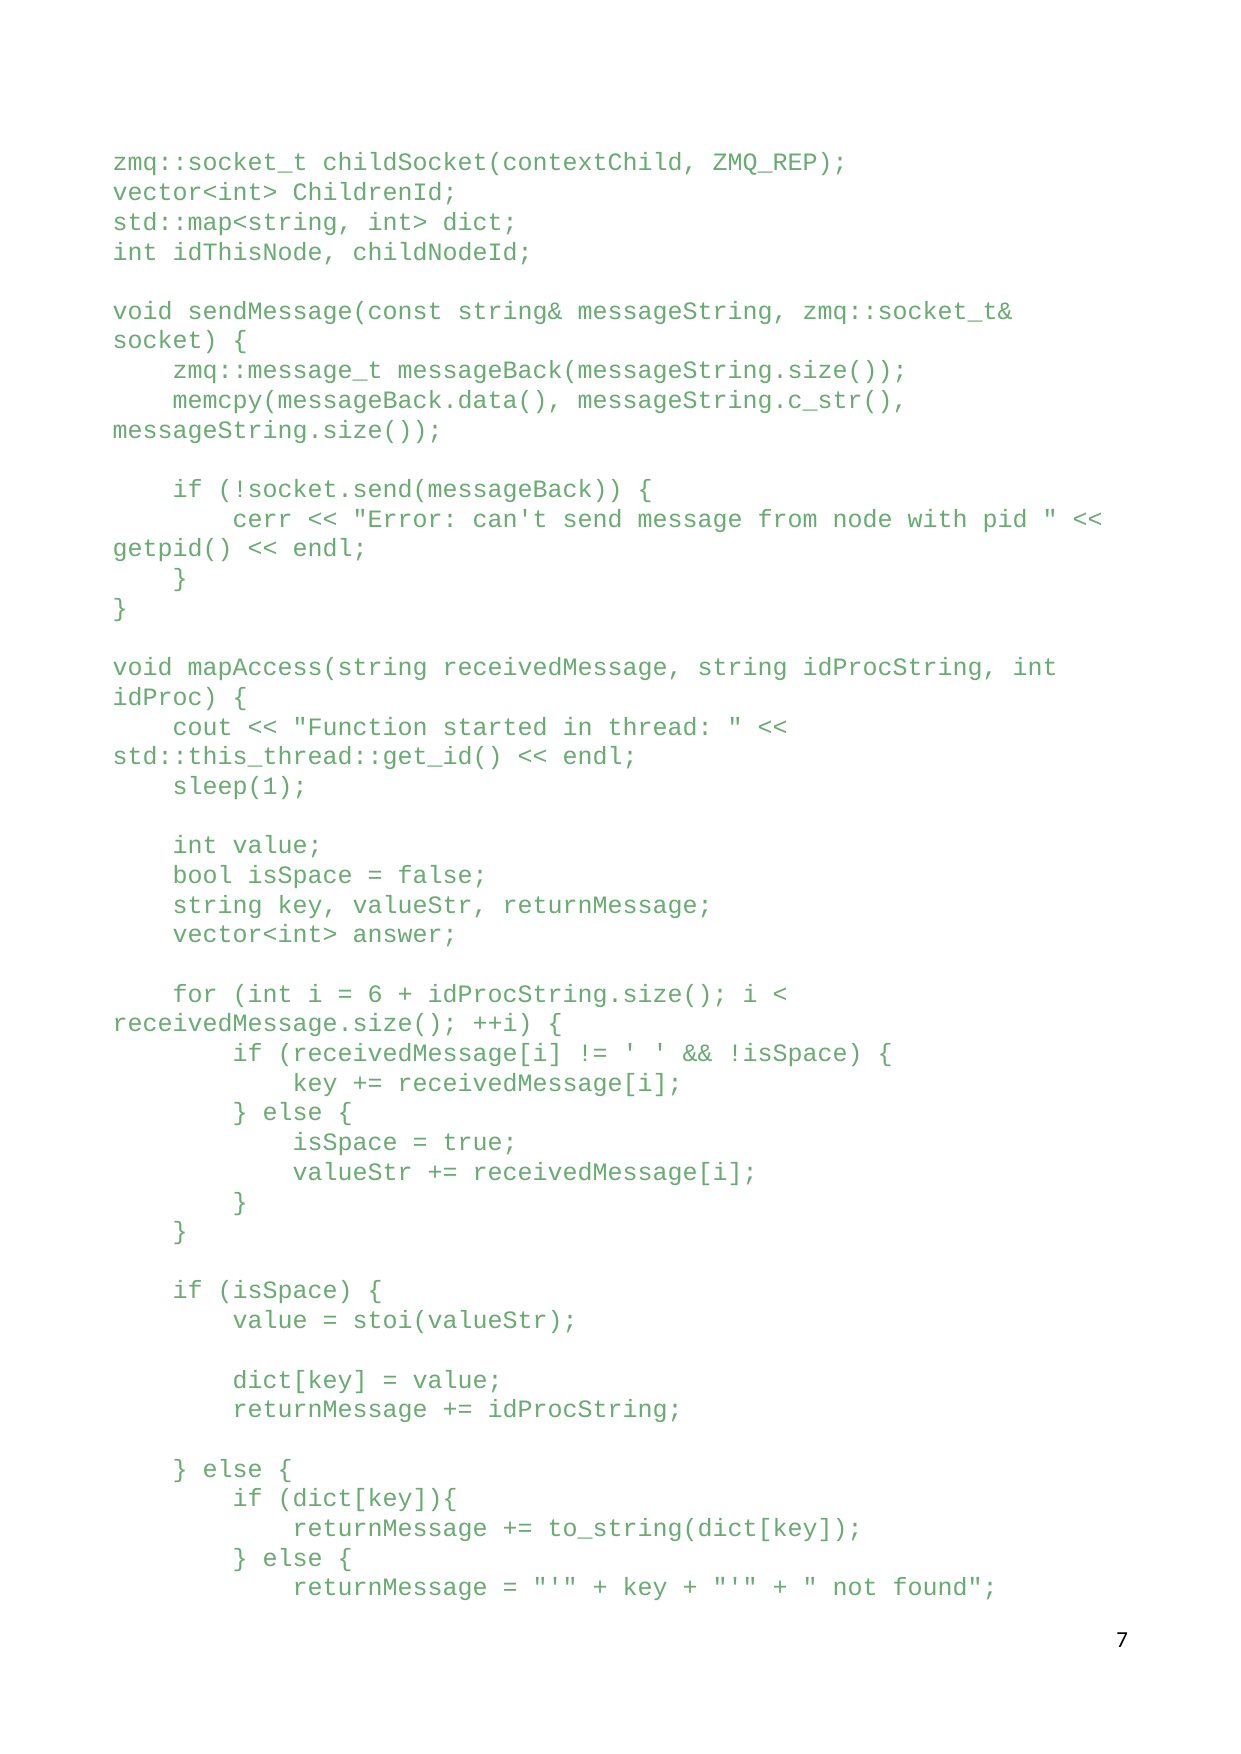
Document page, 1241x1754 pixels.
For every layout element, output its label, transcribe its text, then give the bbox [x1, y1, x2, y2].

text memcpy(messageBack.data(), messageString.c_str(), messageString.size()); [112, 387, 1128, 446]
text if (dict[key]){ [112, 1486, 1128, 1514]
text cout << "Function started in thread: " << std::this_thread::get_id() << endl; [112, 714, 1128, 772]
text } else { [112, 1456, 1128, 1484]
text } else { [112, 1545, 1128, 1574]
text key += receivedMessage[i]; [112, 1070, 1128, 1099]
text returnMessage += to_string(dict[key]); [112, 1516, 1128, 1544]
text value = stoi(valueStr); [112, 1308, 1128, 1336]
text int value; [112, 833, 1128, 861]
text void mapAccess(string receivedMessage, string idProcString, int idProc) { [112, 655, 1128, 713]
text } [112, 595, 1128, 624]
text } [112, 1189, 1128, 1217]
text valueStr += receivedMessage[i]; [112, 1159, 1128, 1188]
text vector<int> ChildrenId; [112, 180, 1128, 208]
text dict[key] = value; [112, 1367, 1128, 1396]
text sleep(1); [112, 773, 1128, 802]
text } [112, 566, 1128, 594]
text isSpace = true; [112, 1130, 1128, 1158]
text std::map<string, int> dict; [112, 209, 1128, 238]
text returnMessage = "'" + key + "'" + " not found"; [112, 1575, 1128, 1603]
text if (!socket.send(messageBack)) { [112, 477, 1128, 505]
text bool isSpace = false; [112, 862, 1128, 891]
text for (int i = 6 + idProcString.size(); i < receivedMessage.size(); ++i) { [112, 981, 1128, 1039]
text zmq::message_t messageBack(messageString.size()); [112, 358, 1128, 386]
text string key, valueStr, returnMessage; [112, 892, 1128, 921]
text vector<int> answer; [112, 922, 1128, 950]
text cerr << "Error: can't send message from node with pid " << getpid() << endl; [112, 506, 1128, 564]
text if (isSpace) { [112, 1278, 1128, 1306]
text void sendMessage(const string& messageString, zmq::socket_t& socket) { [112, 298, 1128, 356]
text } [112, 1219, 1128, 1247]
text if (receivedMessage[i] != ' ' && !isSpace) { [112, 1041, 1128, 1069]
text returnMessage += idProcString; [112, 1397, 1128, 1425]
text } else { [112, 1100, 1128, 1128]
text int idThisNode, childNodeId; [112, 239, 1128, 267]
text zmq::socket_t childSocket(contextChild, ZMQ_REP); [112, 150, 1128, 178]
